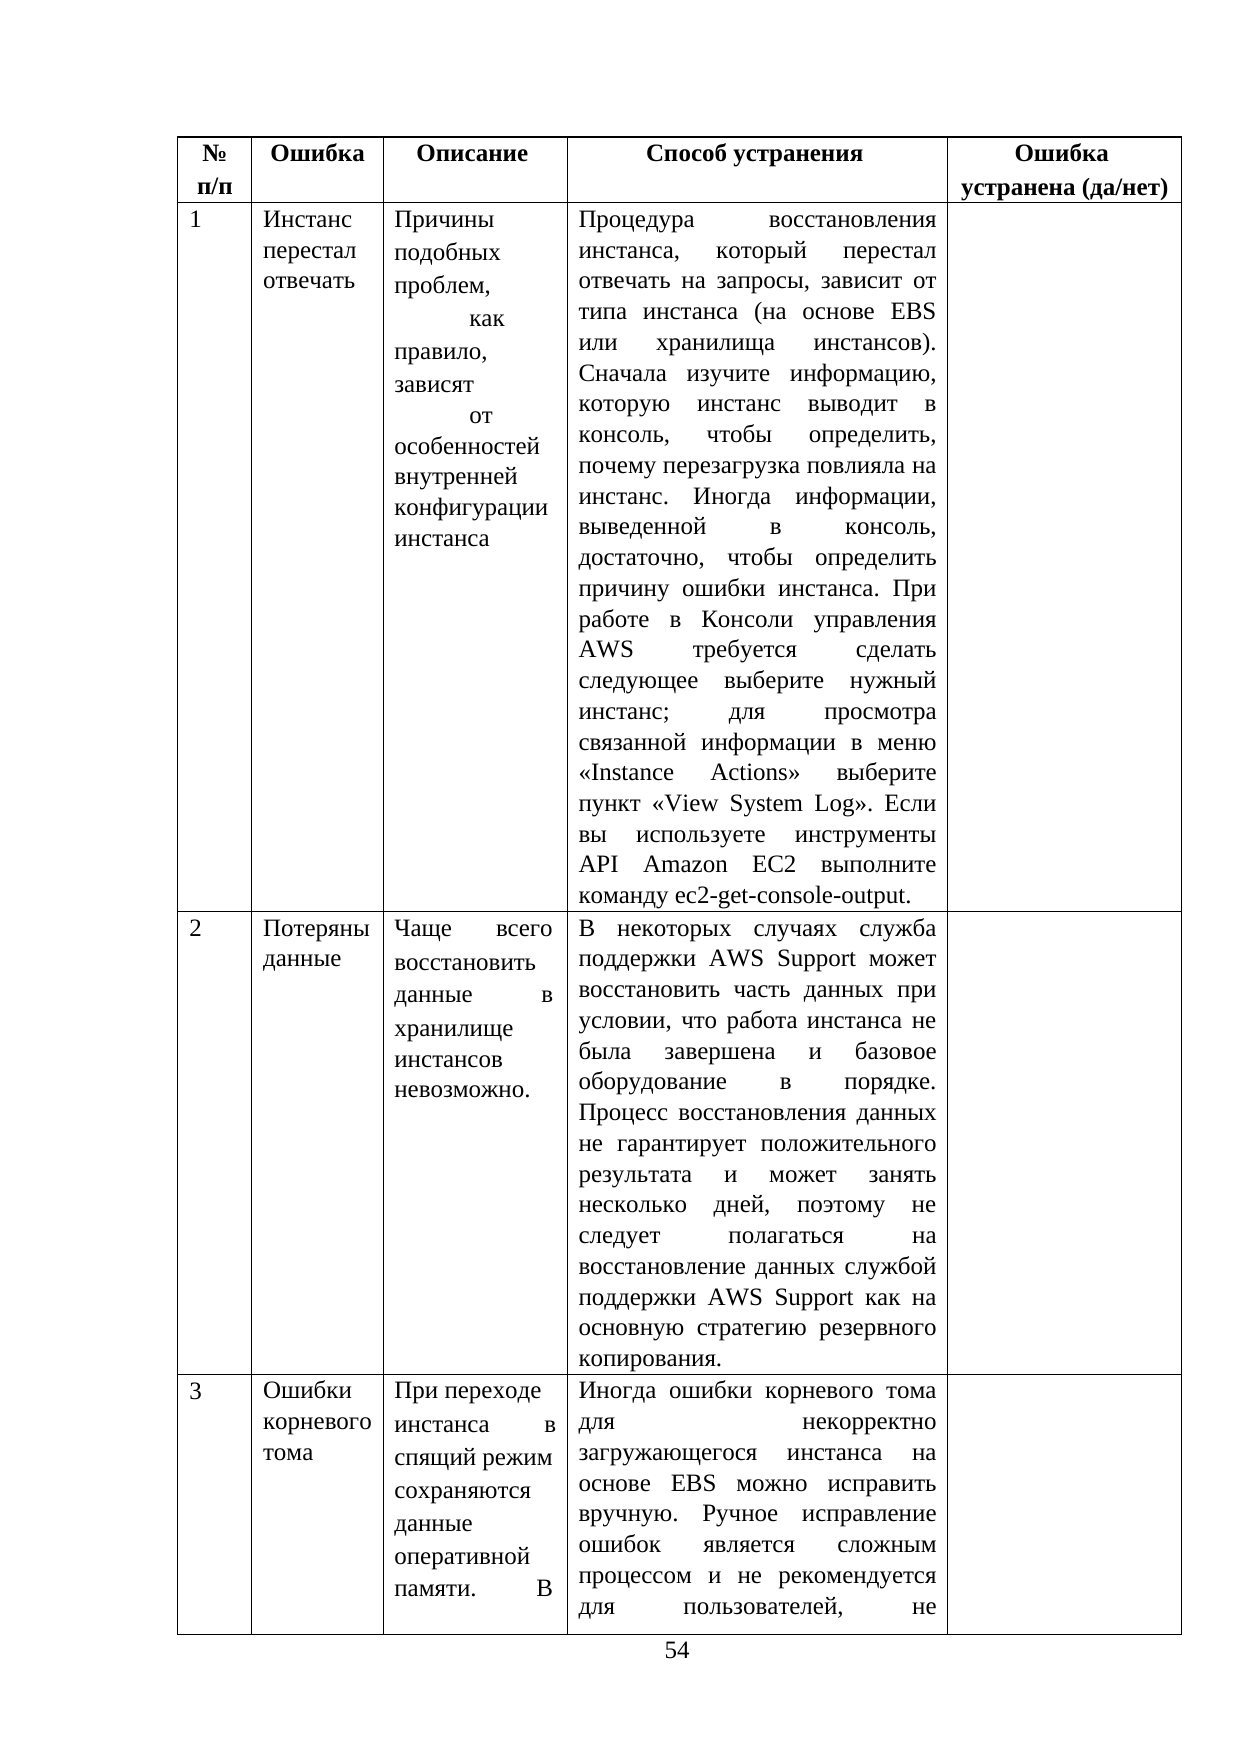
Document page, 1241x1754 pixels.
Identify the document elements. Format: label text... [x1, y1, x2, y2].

table_cell Причины подобных проблем, как правило, зависят от особенностей внутренней конфигурации инстанса [384, 203, 567, 911]
table_cell В некоторых случаях служба поддержки AWS Support может восстановить часть данных при условии, что работа инстанса не была завершена и базовое оборудование в порядке. Процесс восстановления данных не гарантирует положительного результата и может занять несколько дней, поэтому не следует полагаться на восстановление данных службой поддержки AWS Support как на основную стратегию резервного копирования. [568, 912, 947, 1374]
table_cell Чаще всего восстановить данные в хранилище инстансов невозможно. [384, 912, 567, 1374]
table_cell 3 [178, 1375, 251, 1634]
table_cell 1 [178, 203, 251, 911]
table_cell Процедура восстановления инстанса, который перестал отвечать на запросы, зависит от типа инстанса (на основе EBS или хранилища инстансов). Сначала изучите информацию, которую инстанс выводит в консоль, чтобы определить, почему перезагрузка повлияла на инстанс. Иногда информации, выведенной в консоль, достаточно, чтобы определить причину ошибки инстанса. При работе в Консоли управления AWS требуется сделать следующее выберите нужный инстанс; для просмотра связанной информации в меню «Instance Actions» выберите пункт «View System Log». Если вы используете инструменты API Amazon EC2 выполните команду ec2-get-console-output. [568, 203, 947, 911]
table_header Способ устранения [568, 138, 947, 202]
table_cell Инстанс перестал отвечать [252, 203, 383, 911]
table_cell [948, 203, 1181, 911]
table_header Ошибка устранена (да/нет) [948, 138, 1181, 202]
table_cell Иногда ошибки корневого тома для некорректно загружающегося инстанса на основе EBS можно исправить вручную. Ручное исправление ошибок является сложным процессом и не рекомендуется для пользователей, не [568, 1375, 947, 1634]
table_cell [948, 1375, 1181, 1634]
table_cell 2 [178, 912, 251, 1374]
table_header № п/п [178, 138, 251, 202]
table_header Ошибка [252, 138, 383, 202]
table_cell Потеряны данные [252, 912, 383, 1374]
table_cell Ошибки корневого тома [252, 1375, 383, 1634]
table_cell [948, 912, 1181, 1374]
table_header Описание [384, 138, 567, 202]
table_cell При переходе инстанса в спящий режим сохраняются данные оперативной памяти. В [384, 1375, 567, 1634]
